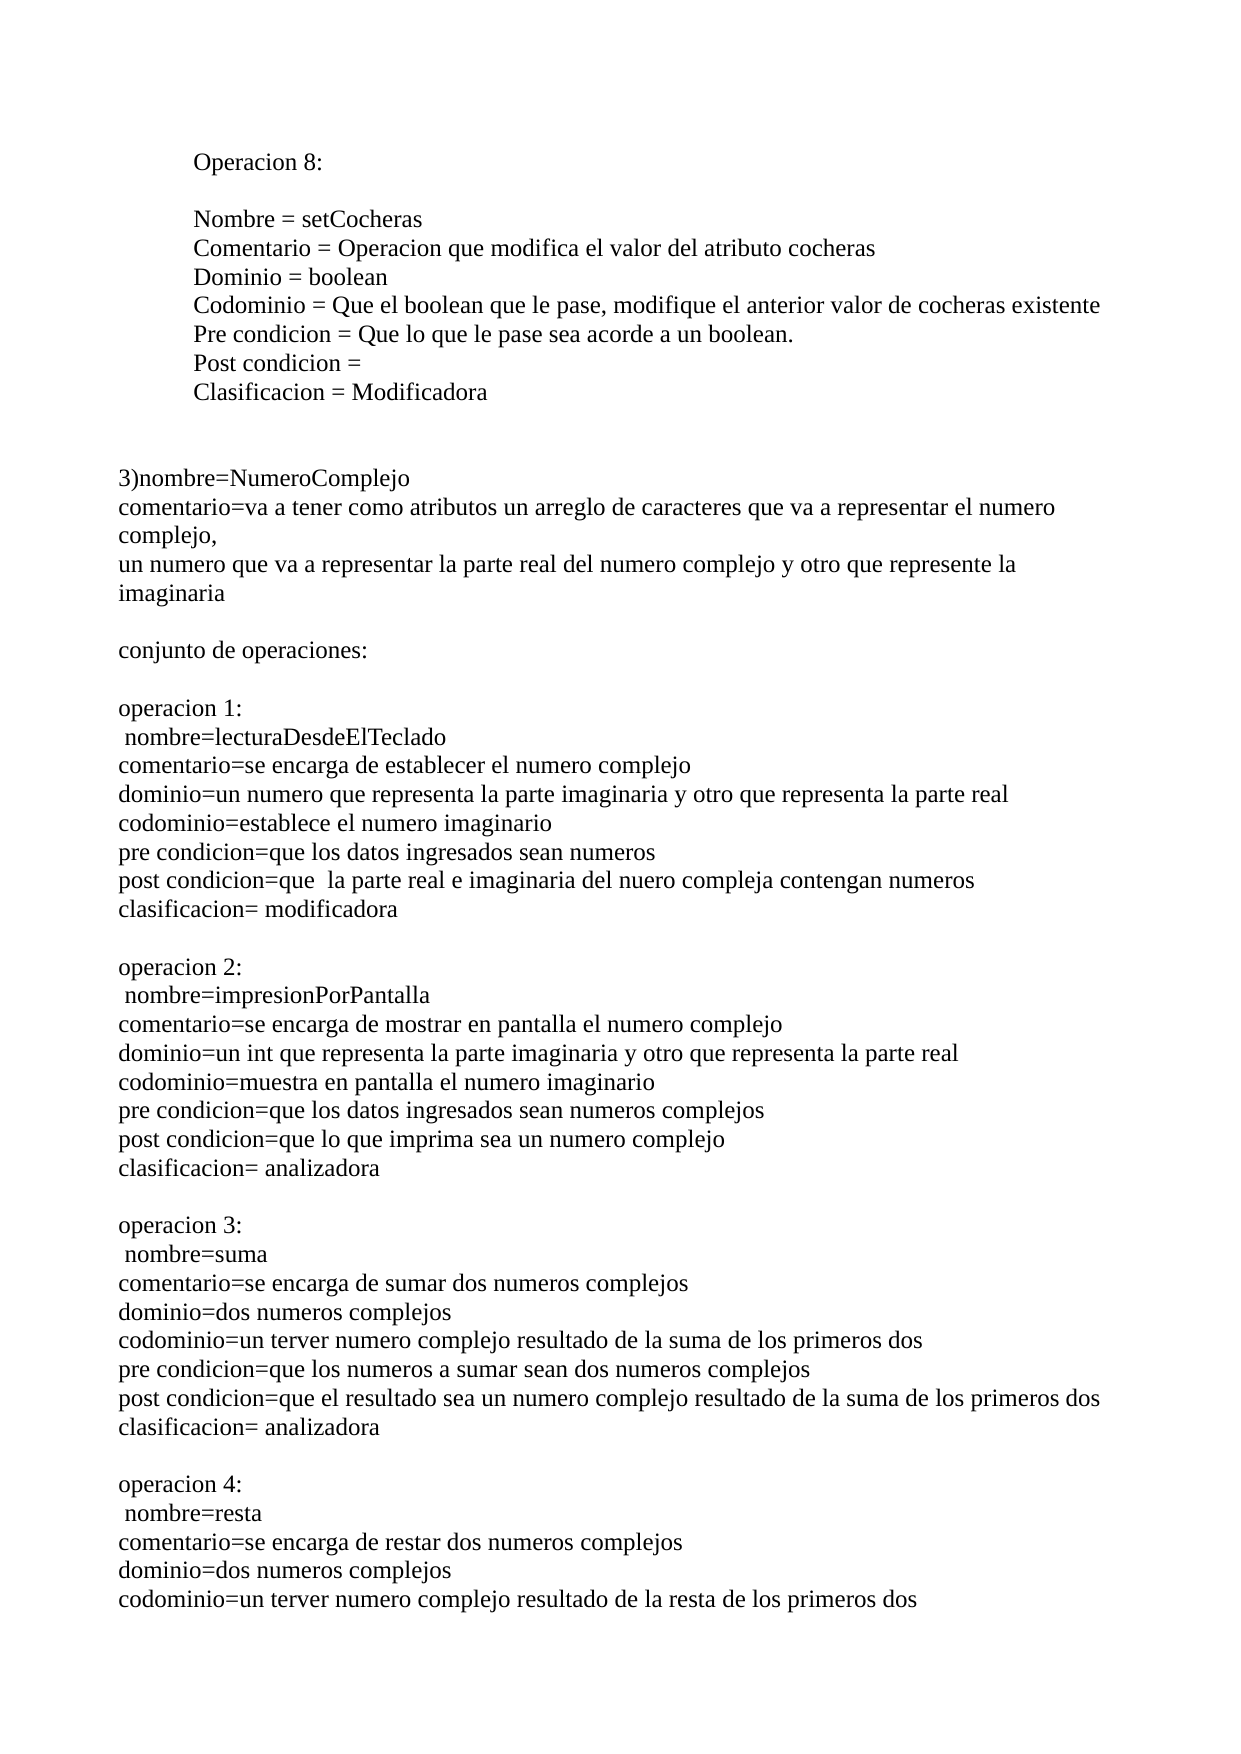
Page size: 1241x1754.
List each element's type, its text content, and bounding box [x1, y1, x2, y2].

text pre condicion=que los datos ingresados sean numeros complejos [118, 1096, 1122, 1124]
text nombre=lecturaDesdeElTeclado [118, 722, 1122, 751]
text post condicion=que el resultado sea un numero complejo resultado de la suma de los primeros dos [118, 1383, 1122, 1412]
text post condicion=que lo que imprima sea un numero complejo [118, 1124, 1122, 1153]
text codominio=muestra en pantalla el numero imaginario [118, 1067, 1122, 1096]
text comentario=se encarga de sumar dos numeros complejos [118, 1268, 1122, 1297]
text codominio=un terver numero complejo resultado de la resta de los primeros dos [118, 1584, 1122, 1613]
text operacion 2: [118, 952, 1122, 981]
text clasificacion= analizadora [118, 1412, 1122, 1441]
text codominio=un terver numero complejo resultado de la suma de los primeros dos [118, 1326, 1122, 1354]
text operacion 1: [118, 693, 1122, 722]
text nombre=suma [118, 1239, 1122, 1268]
text post condicion=que la parte real e imaginaria del nuero compleja contengan numeros [118, 866, 1122, 894]
text pre condicion=que los datos ingresados sean numeros [118, 837, 1122, 866]
text operacion 4: [118, 1469, 1122, 1498]
text 3)nombre=NumeroComplejo [118, 463, 1122, 492]
text clasificacion= analizadora [118, 1153, 1122, 1182]
text dominio=dos numeros complejos [118, 1556, 1122, 1584]
text pre condicion=que los numeros a sumar sean dos numeros complejos [118, 1354, 1122, 1383]
text dominio=un numero que representa la parte imaginaria y otro que representa la parte real [118, 779, 1122, 808]
text un numero que va a representar la parte real del numero complejo y otro que represente la imaginaria [118, 549, 1122, 607]
text codominio=establece el numero imaginario [118, 808, 1122, 837]
list Operacion 8: Nombre = setCocheras Comentario = Operacion que modifica el valor del atributo cocheras Dominio = boolean Codominio = Que el boolean que le pase, modifique el anterior valor de cocheras existente Pre condicion = Que lo que le pase sea acorde a un boolean. Post condicion = Clasificacion = Modificadora [156, 118, 1122, 406]
text operacion 3: [118, 1211, 1122, 1239]
text comentario=va a tener como atributos un arreglo de caracteres que va a representar el numero complejo, [118, 492, 1122, 549]
text comentario=se encarga de establecer el numero complejo [118, 751, 1122, 779]
text clasificacion= modificadora [118, 894, 1122, 923]
text comentario=se encarga de mostrar en pantalla el numero complejo [118, 1009, 1122, 1038]
text conjunto de operaciones: [118, 636, 1122, 664]
text nombre=impresionPorPantalla [118, 981, 1122, 1009]
text dominio=dos numeros complejos [118, 1297, 1122, 1326]
text nombre=resta [118, 1498, 1122, 1527]
text comentario=se encarga de restar dos numeros complejos [118, 1527, 1122, 1556]
text dominio=un int que representa la parte imaginaria y otro que representa la parte real [118, 1038, 1122, 1067]
